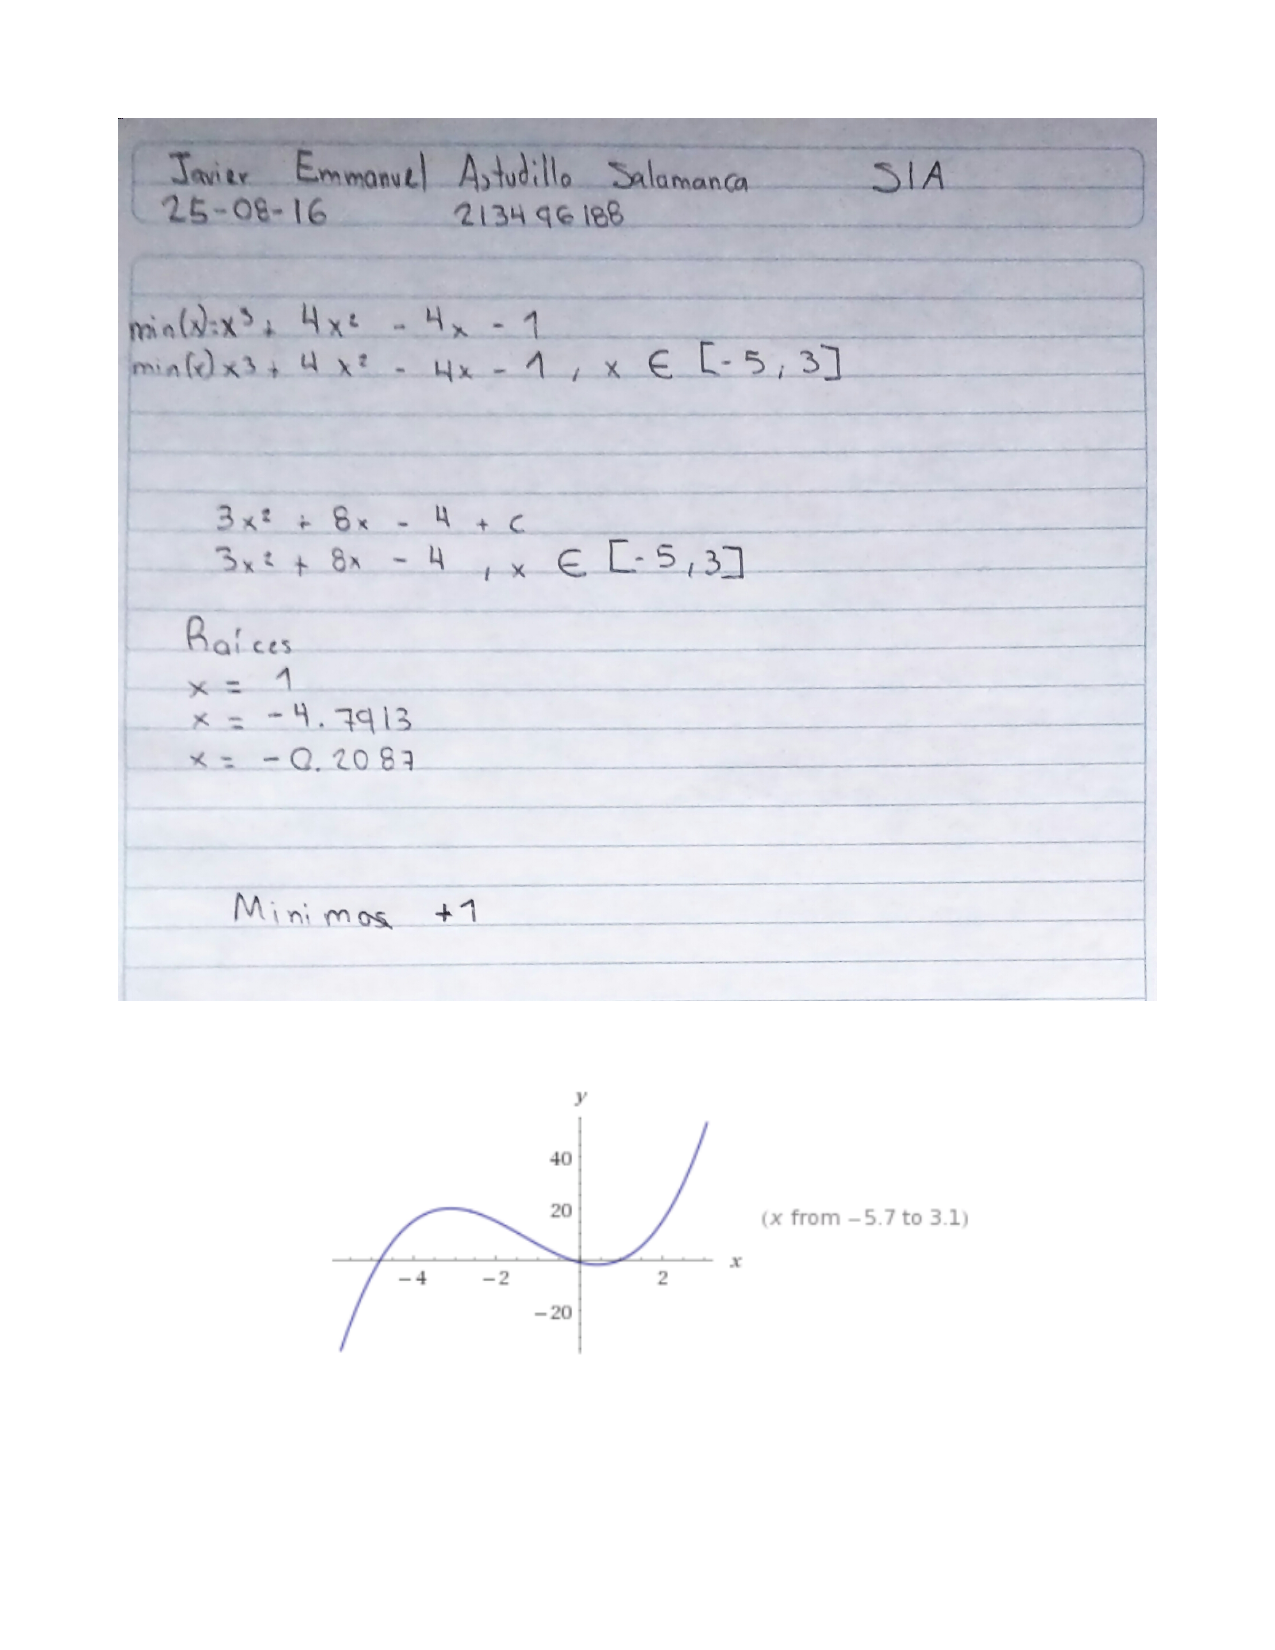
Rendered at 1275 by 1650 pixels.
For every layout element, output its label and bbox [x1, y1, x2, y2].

picture [275, 1058, 1000, 1409]
picture [118, 118, 1157, 1001]
